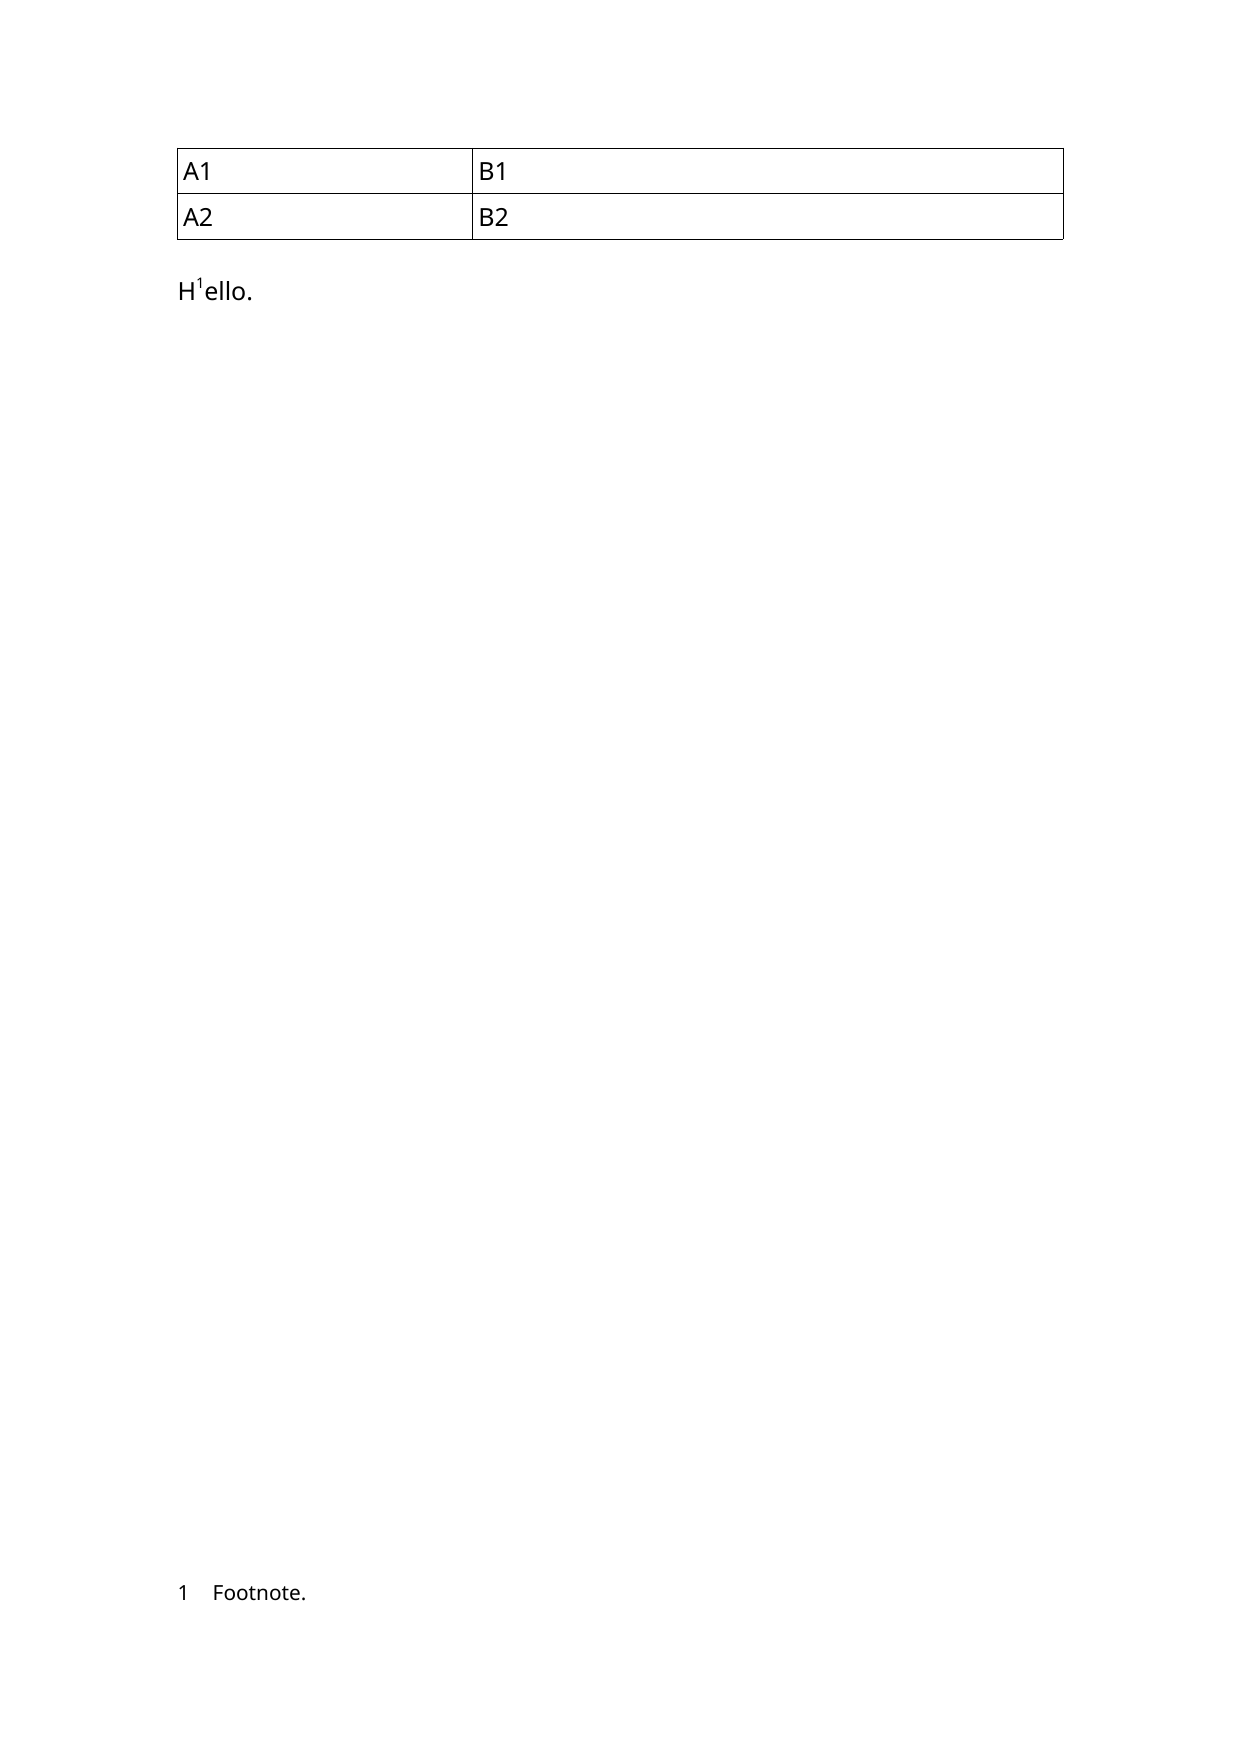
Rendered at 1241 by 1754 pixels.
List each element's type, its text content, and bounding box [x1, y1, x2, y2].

table_cell B2 [473, 194, 1063, 239]
text Footnote. [177, 1578, 1063, 1606]
table_header B1 [473, 149, 1063, 193]
text Hello. [177, 273, 1063, 307]
table_cell A2 [178, 194, 472, 239]
table_header A1 [178, 149, 472, 193]
